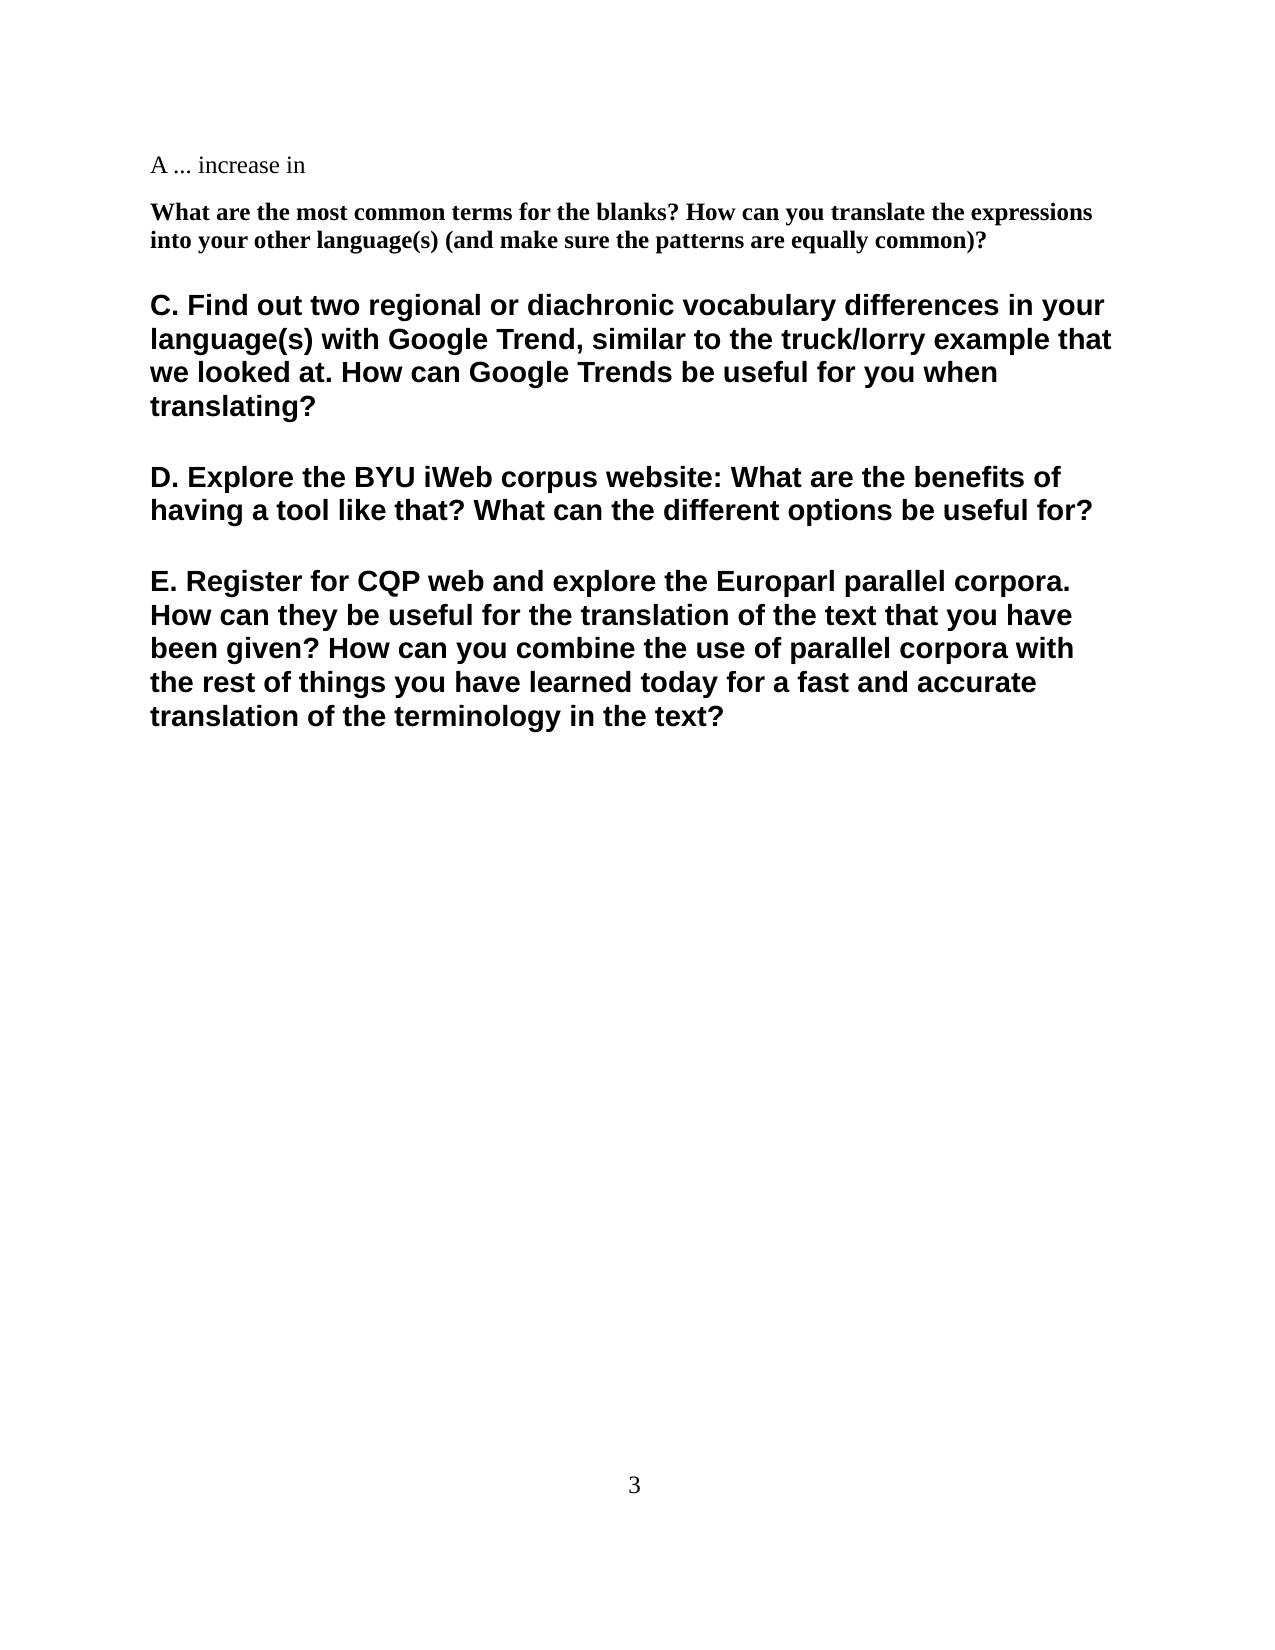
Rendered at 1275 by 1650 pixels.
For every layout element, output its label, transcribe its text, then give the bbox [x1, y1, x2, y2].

text A ... increase in [150, 150, 1125, 179]
subtitle E. Register for CQP web and explore the Europarl parallel corpora. How can they be useful for the translation of the text that you have been given? How can you combine the use of parallel corpora with the rest of things you have learned today for a fast and accurate translation of the terminology in the text? [150, 564, 1125, 732]
text What are the most common terms for the blanks? How can you translate the expressions into your other language(s) (and make sure the patterns are equally common)? [150, 197, 1125, 254]
subtitle D. Explore the BYU iWeb corpus website: What are the benefits of having a tool like that? What can the different options be useful for? [150, 460, 1125, 527]
subtitle C. Find out two regional or diachronic vocabulary differences in your language(s) with Google Trend, similar to the truck/lorry example that we looked at. How can Google Trends be useful for you when translating? [150, 288, 1125, 422]
